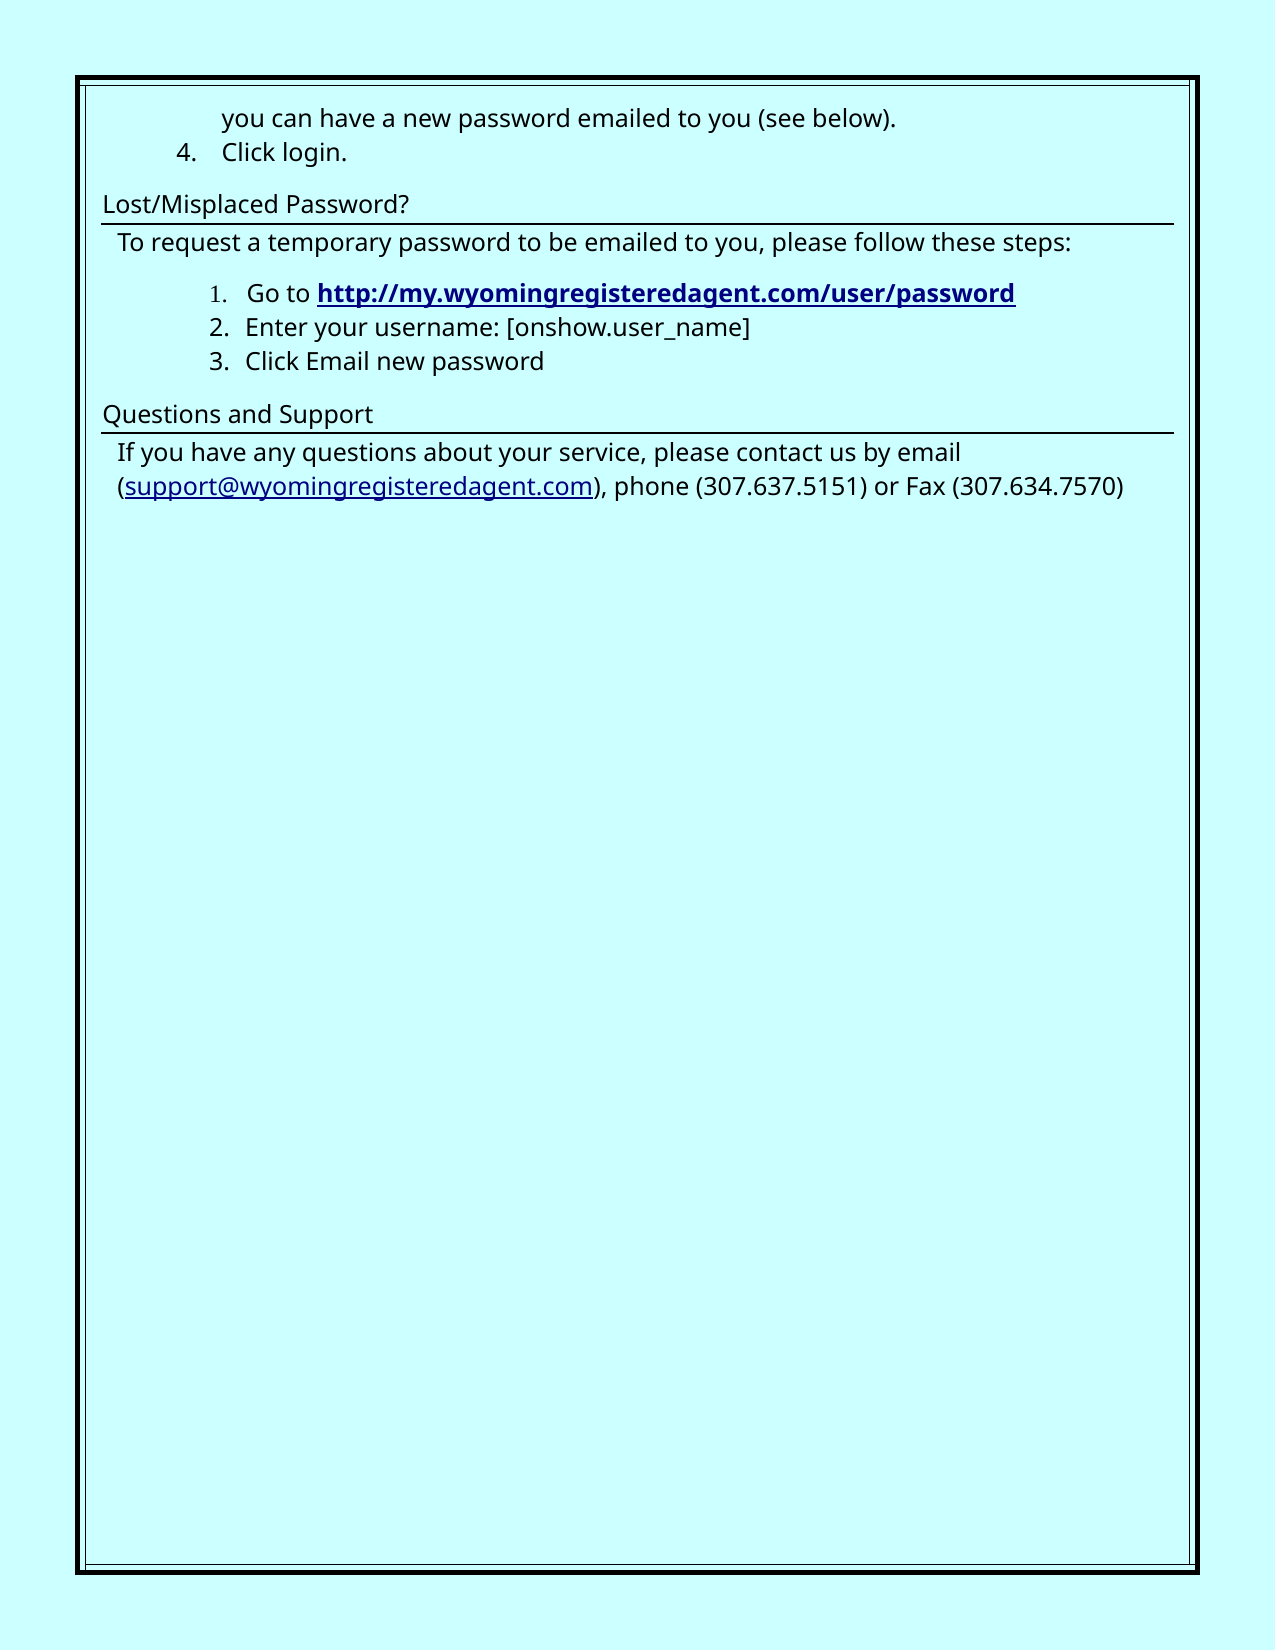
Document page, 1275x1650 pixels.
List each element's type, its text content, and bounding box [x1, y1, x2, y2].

text If you have any questions about your service, please contact us by email (support@wyomingregisteredagent.com), phone (307.637.5151) or Fax (307.634.7570) [117, 434, 1174, 502]
text Lost/Misplaced Password? [101, 186, 1174, 223]
list you can have a new password emailed to you (see below). [176, 101, 1174, 134]
text Questions and Support [101, 395, 1174, 432]
list Go to http://my.wyomingregisteredagent.com/user/password [209, 276, 1174, 310]
list Click Email new password [209, 344, 1174, 378]
list Enter your username: [onshow.user_name] [209, 310, 1174, 344]
text To request a temporary password to be emailed to you, please follow these steps: [117, 225, 1174, 259]
list Click login. [176, 134, 1174, 169]
